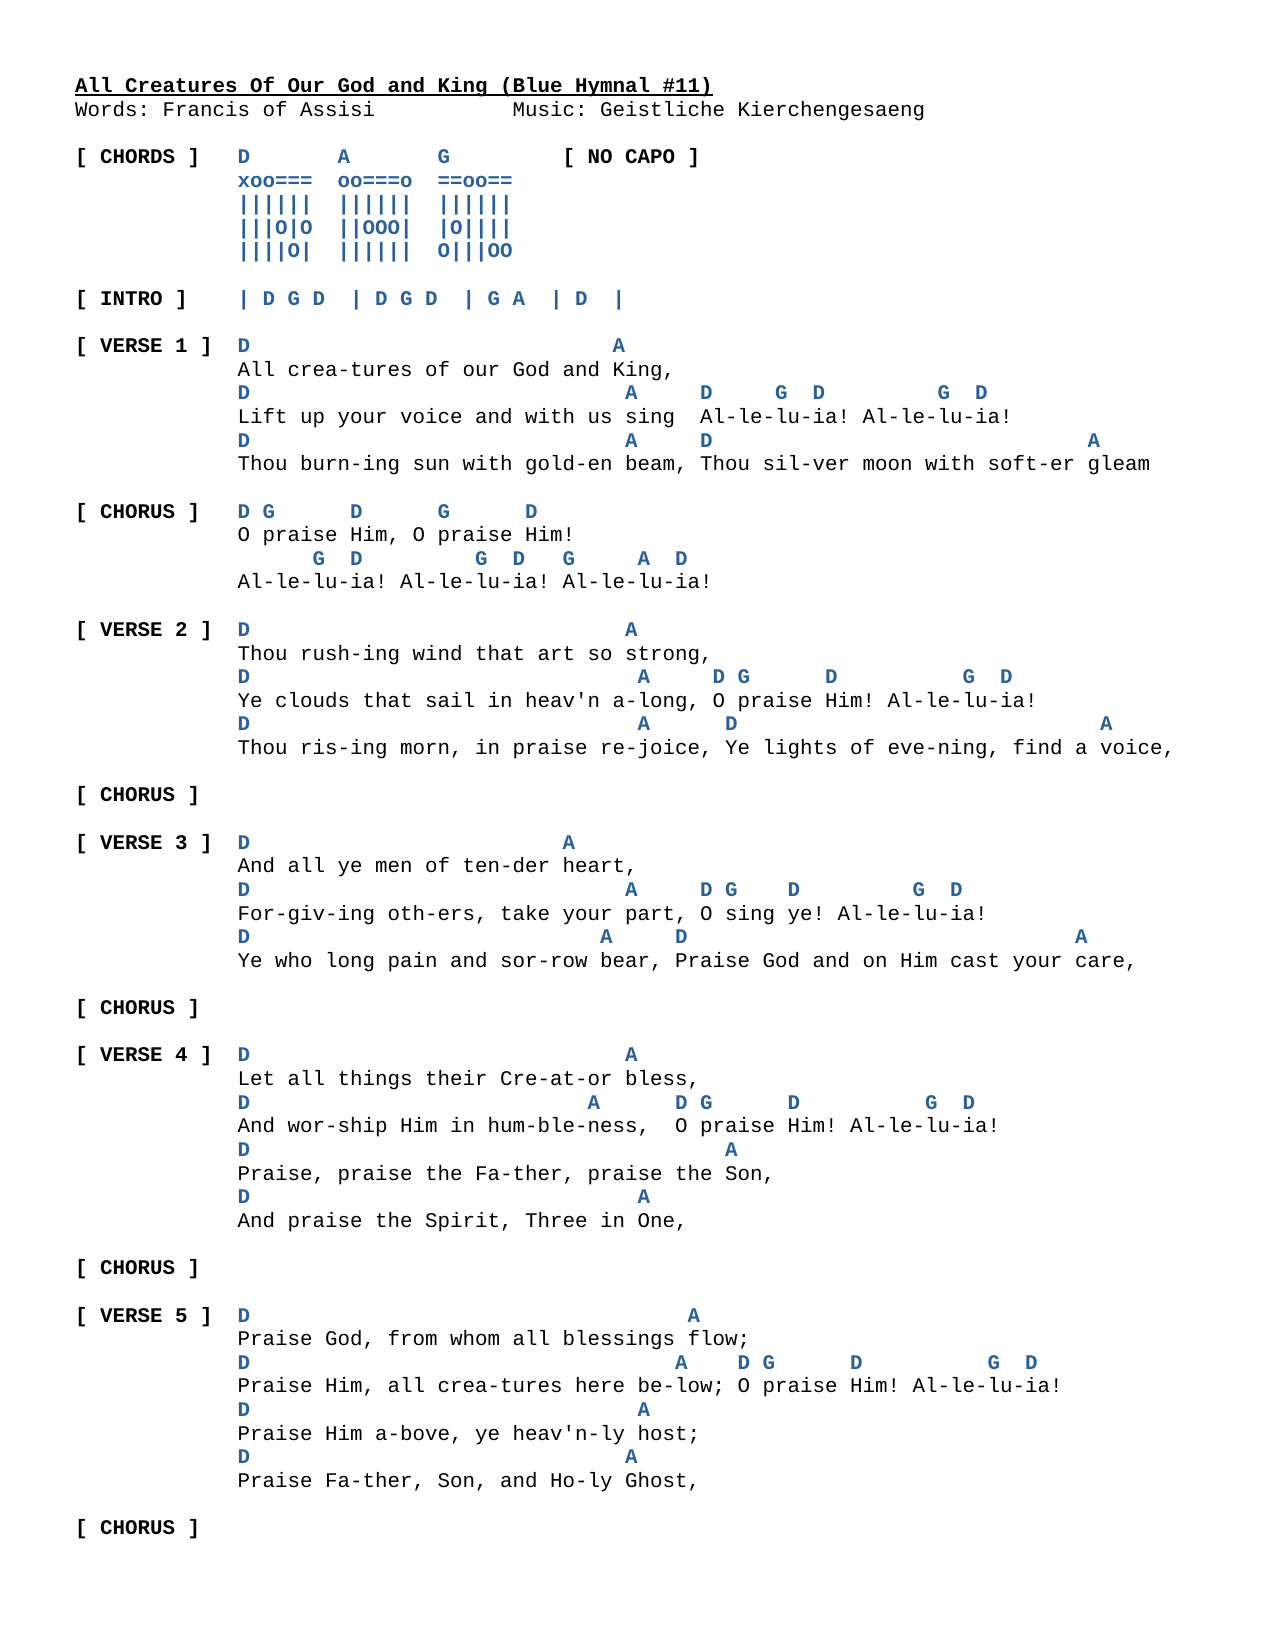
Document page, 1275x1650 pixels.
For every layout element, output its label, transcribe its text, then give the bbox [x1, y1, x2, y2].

text And praise the Spirit, Three in One, [75, 1210, 1200, 1234]
text [ CHORUS ] [75, 1517, 1200, 1541]
text Praise God, from whom all blessings flow; [75, 1328, 1200, 1352]
text D A [75, 1446, 1200, 1470]
text And all ye men of ten-der heart, [75, 855, 1200, 879]
text D A D G D G D [75, 879, 1200, 903]
text [ VERSE 1 ] D A [75, 335, 1200, 359]
text Ye clouds that sail in heav'n a-long, O praise Him! Al-le-lu-ia! [75, 690, 1200, 713]
text [ CHORDS ] D A G [ NO CAPO ] [75, 146, 1200, 169]
text D A [75, 1139, 1200, 1163]
text [ VERSE 3 ] D A [75, 832, 1200, 855]
text D A D A [75, 430, 1200, 453]
text G D G D G A D [75, 548, 1200, 572]
text D A D A [75, 713, 1200, 737]
text xoo=== oo===o ==oo== [75, 169, 1200, 193]
text All Creatures Of Our God and King (Blue Hymnal #11) [75, 75, 1200, 99]
text [ INTRO ] | D G D | D G D | G A | D | [75, 288, 1200, 311]
text Praise Him, all crea-tures here be-low; O praise Him! Al-le-lu-ia! [75, 1376, 1200, 1399]
text D A D G D G D [75, 1352, 1200, 1376]
text Al-le-lu-ia! Al-le-lu-ia! Al-le-lu-ia! [75, 572, 1200, 595]
text [ CHORUS ] [75, 997, 1200, 1021]
text All crea-tures of our God and King, [75, 359, 1200, 382]
text [ VERSE 5 ] D A [75, 1304, 1200, 1328]
text Praise Fa-ther, Son, and Ho-ly Ghost, [75, 1470, 1200, 1494]
text D A [75, 1186, 1200, 1210]
text Words: Francis of Assisi Music: Geistliche Kierchengesaeng [75, 99, 1200, 122]
text |||O|O ||OOO| |O|||| [75, 217, 1200, 241]
text D A D G D G D [75, 382, 1200, 406]
text [ CHORUS ] [75, 784, 1200, 808]
text |||||| |||||| |||||| [75, 193, 1200, 217]
text Thou burn-ing sun with gold-en beam, Thou sil-ver moon with soft-er gleam [75, 453, 1200, 477]
text Ye who long pain and sor-row bear, Praise God and on Him cast your care, [75, 950, 1200, 973]
text [ CHORUS ] D G D G D [75, 501, 1200, 524]
text D A [75, 1399, 1200, 1423]
text [ CHORUS ] [75, 1257, 1200, 1281]
text Lift up your voice and with us sing Al-le-lu-ia! Al-le-lu-ia! [75, 406, 1200, 430]
text And wor-ship Him in hum-ble-ness, O praise Him! Al-le-lu-ia! [75, 1115, 1200, 1139]
text Thou ris-ing morn, in praise re-joice, Ye lights of eve-ning, find a voice, [75, 737, 1200, 761]
text D A D A [75, 926, 1200, 950]
text For-giv-ing oth-ers, take your part, O sing ye! Al-le-lu-ia! [75, 903, 1200, 926]
text Let all things their Cre-at-or bless, [75, 1068, 1200, 1092]
text D A D G D G D [75, 666, 1200, 690]
text Praise Him a-bove, ye heav'n-ly host; [75, 1423, 1200, 1446]
text O praise Him, O praise Him! [75, 524, 1200, 548]
text Praise, praise the Fa-ther, praise the Son, [75, 1163, 1200, 1186]
text D A D G D G D [75, 1092, 1200, 1115]
text ||||O| |||||| O|||OO [75, 241, 1200, 264]
text Thou rush-ing wind that art so strong, [75, 642, 1200, 666]
text [ VERSE 2 ] D A [75, 619, 1200, 642]
text [ VERSE 4 ] D A [75, 1044, 1200, 1068]
